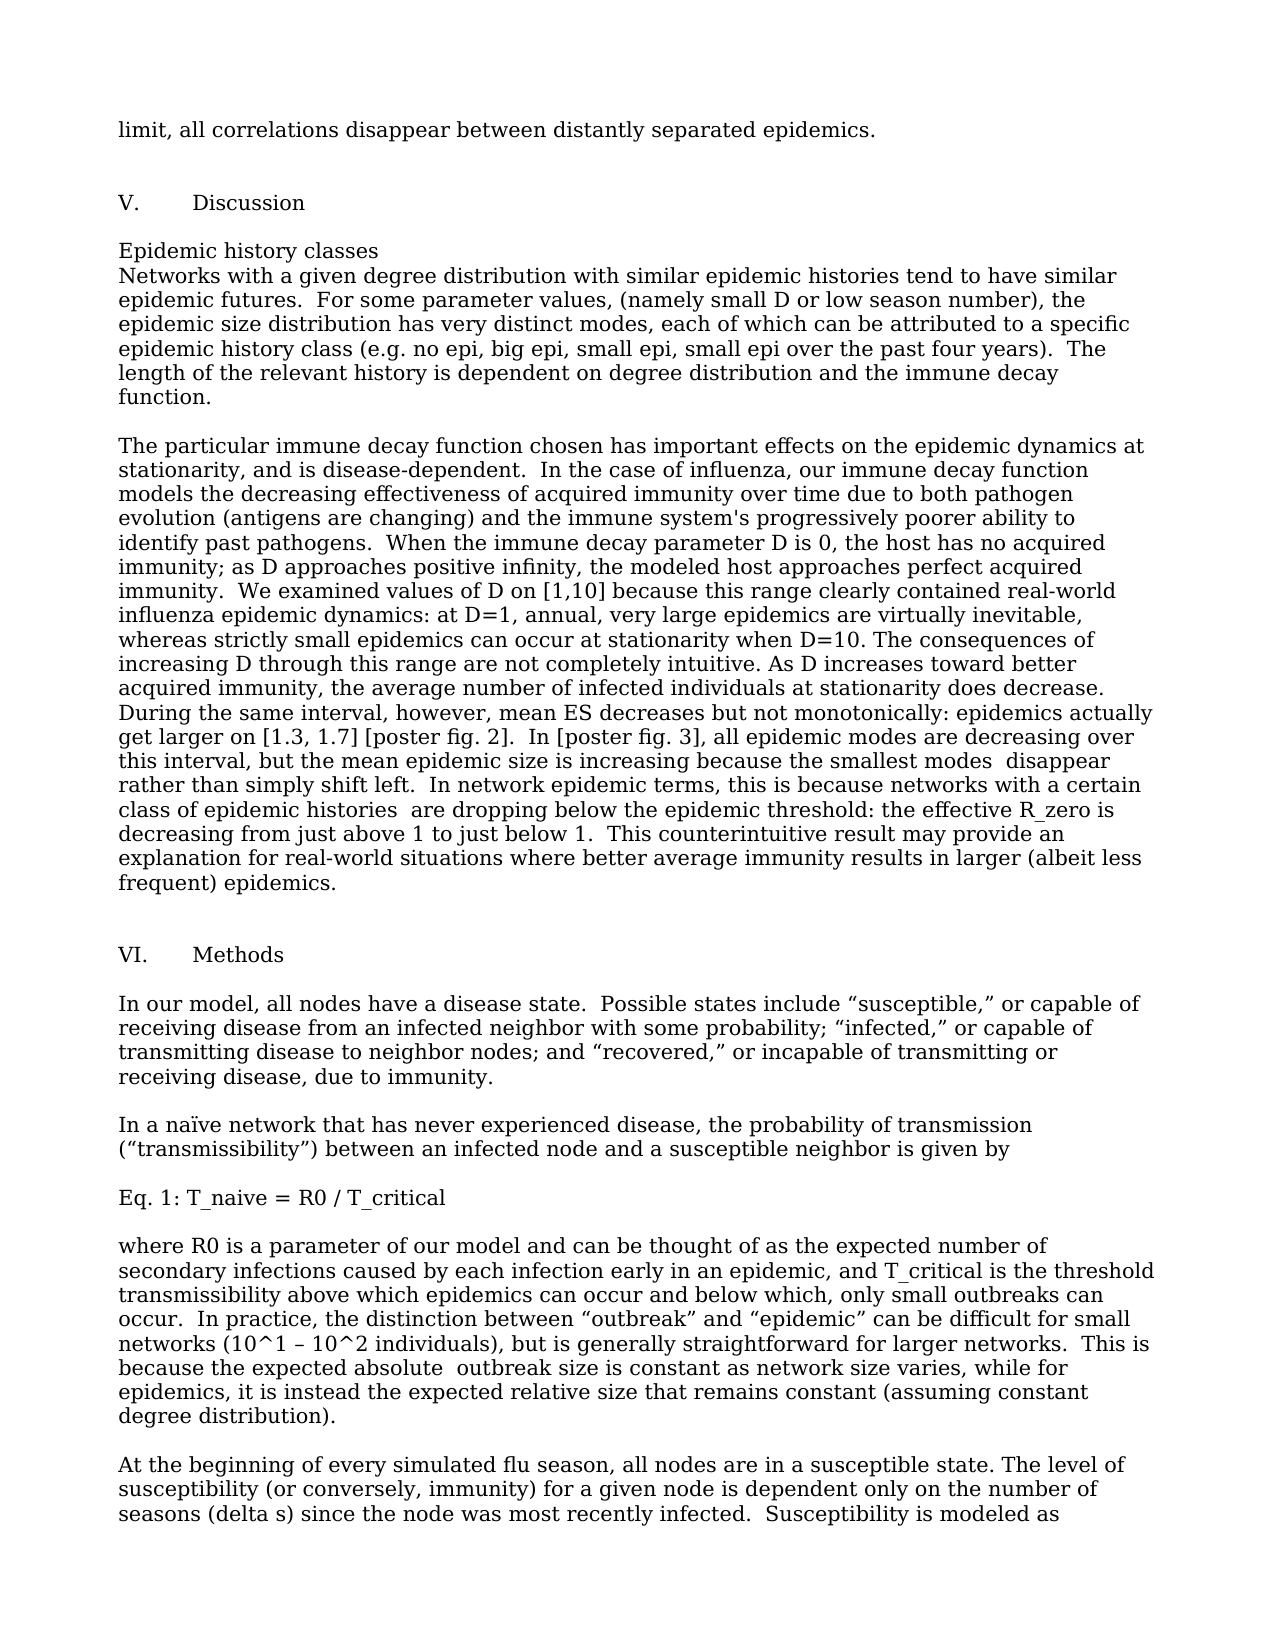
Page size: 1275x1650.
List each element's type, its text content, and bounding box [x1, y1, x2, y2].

text The particular immune decay function chosen has important effects on the epidemic dynamics at stationarity, and is disease-dependent. In the case of influenza, our immune decay function models the decreasing effectiveness of acquired immunity over time due to both pathogen evolution (antigens are changing) and the immune system's progressively poorer ability to identify past pathogens. When the immune decay parameter D is 0, the host has no acquired immunity; as D approaches positive infinity, the modeled host approaches perfect acquired immunity. We examined values of D on [1,10] because this range clearly contained real-world influenza epidemic dynamics: at D=1, annual, very large epidemics are virtually inevitable, whereas strictly small epidemics can occur at stationarity when D=10. The consequences of increasing D through this range are not completely intuitive. As D increases toward better acquired immunity, the average number of infected individuals at stationarity does decrease. During the same interval, however, mean ES decreases but not monotonically: epidemics actually get larger on [1.3, 1.7] [poster fig. 2]. In [poster fig. 3], all epidemic modes are decreasing over this interval, but the mean epidemic size is increasing because the smallest modes disappear rather than simply shift left. In network epidemic terms, this is because networks with a certain class of epidemic histories are dropping below the epidemic threshold: the effective R_zero is decreasing from just above 1 to just below 1. This counterintuitive result may provide an explanation for real-world situations where better average immunity results in larger (albeit less frequent) epidemics. [118, 434, 1157, 895]
text VI. Methods [118, 943, 1157, 968]
text Epidemic history classes [118, 239, 1157, 264]
text In our model, all nodes have a disease state. Possible states include “susceptible,” or capable of receiving disease from an infected neighbor with some probability; “infected,” or capable of transmitting disease to neighbor nodes; and “recovered,” or incapable of transmitting or receiving disease, due to immunity. [118, 992, 1157, 1089]
text Eq. 1: T_naive = R0 / T_critical [118, 1186, 1157, 1210]
text At the beginning of every simulated flu season, all nodes are in a susceptible state. The level of susceptibility (or conversely, immunity) for a given node is dependent only on the number of seasons (delta s) since the node was most recently infected. Susceptibility is modeled as [118, 1453, 1157, 1526]
text V. Discussion [118, 191, 1157, 215]
text where R0 is a parameter of our model and can be thought of as the expected number of secondary infections caused by each infection early in an epidemic, and T_critical is the threshold transmissibility above which epidemics can occur and below which, only small outbreaks can occur. In practice, the distinction between “outbreak” and “epidemic” can be difficult for small networks (10^1 – 10^2 individuals), but is generally straightforward for larger networks. This is because the expected absolute outbreak size is constant as network size varies, while for epidemics, it is instead the expected relative size that remains constant (assuming constant degree distribution). [118, 1234, 1157, 1429]
text limit, all correlations disappear between distantly separated epidemics. [118, 118, 1157, 142]
text In a naïve network that has never experienced disease, the probability of transmission (“transmissibility”) between an infected node and a susceptible neighbor is given by [118, 1113, 1157, 1162]
text Networks with a given degree distribution with similar epidemic histories tend to have similar epidemic futures. For some parameter values, (namely small D or low season number), the epidemic size distribution has very distinct modes, each of which can be attributed to a specific epidemic history class (e.g. no epi, big epi, small epi, small epi over the past four years). The length of the relevant history is dependent on degree distribution and the immune decay function. [118, 264, 1157, 409]
